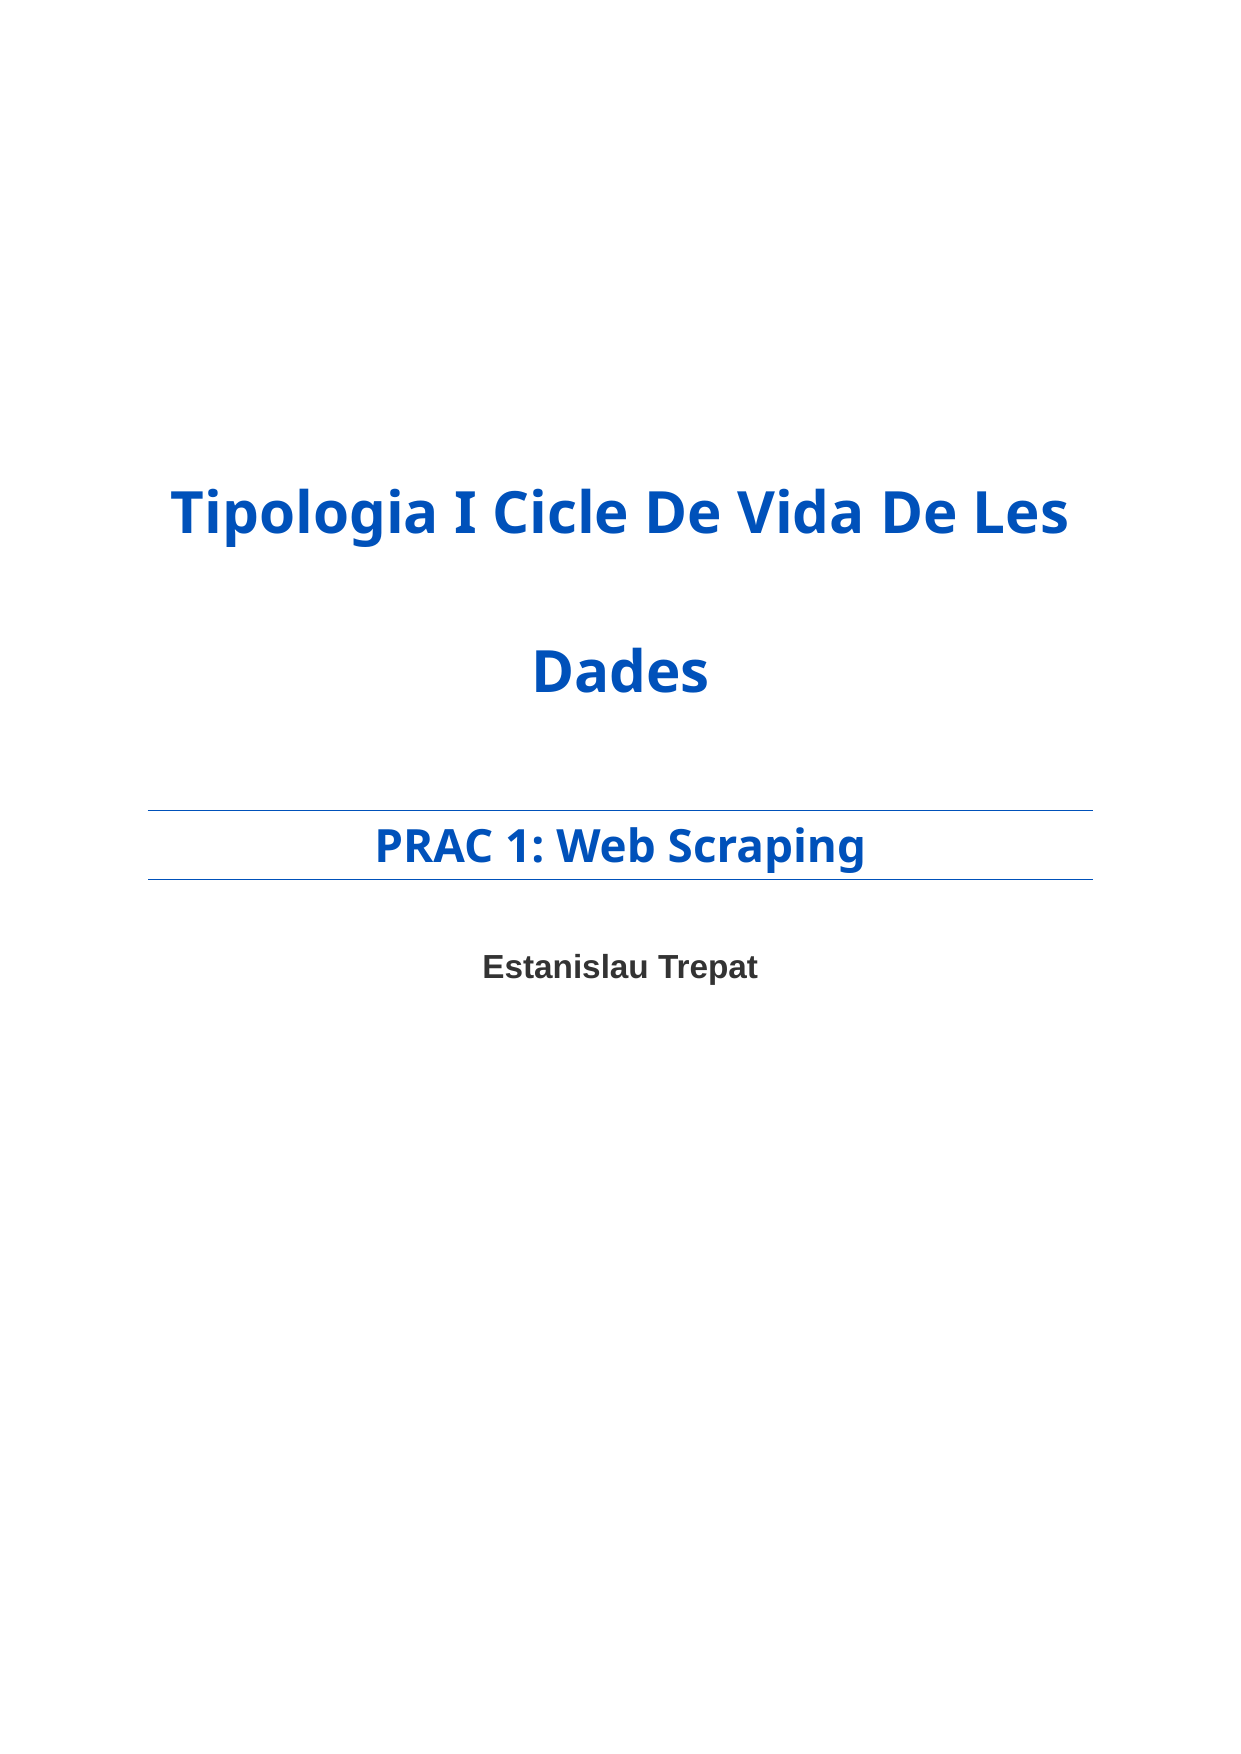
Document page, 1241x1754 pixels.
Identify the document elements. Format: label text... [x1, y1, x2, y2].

title Tipologia i cicle de vida de les dades [148, 468, 1093, 712]
subtitle PRAC 1: Web Scraping [148, 811, 1093, 879]
text Estanislau Trepat [148, 947, 1093, 985]
